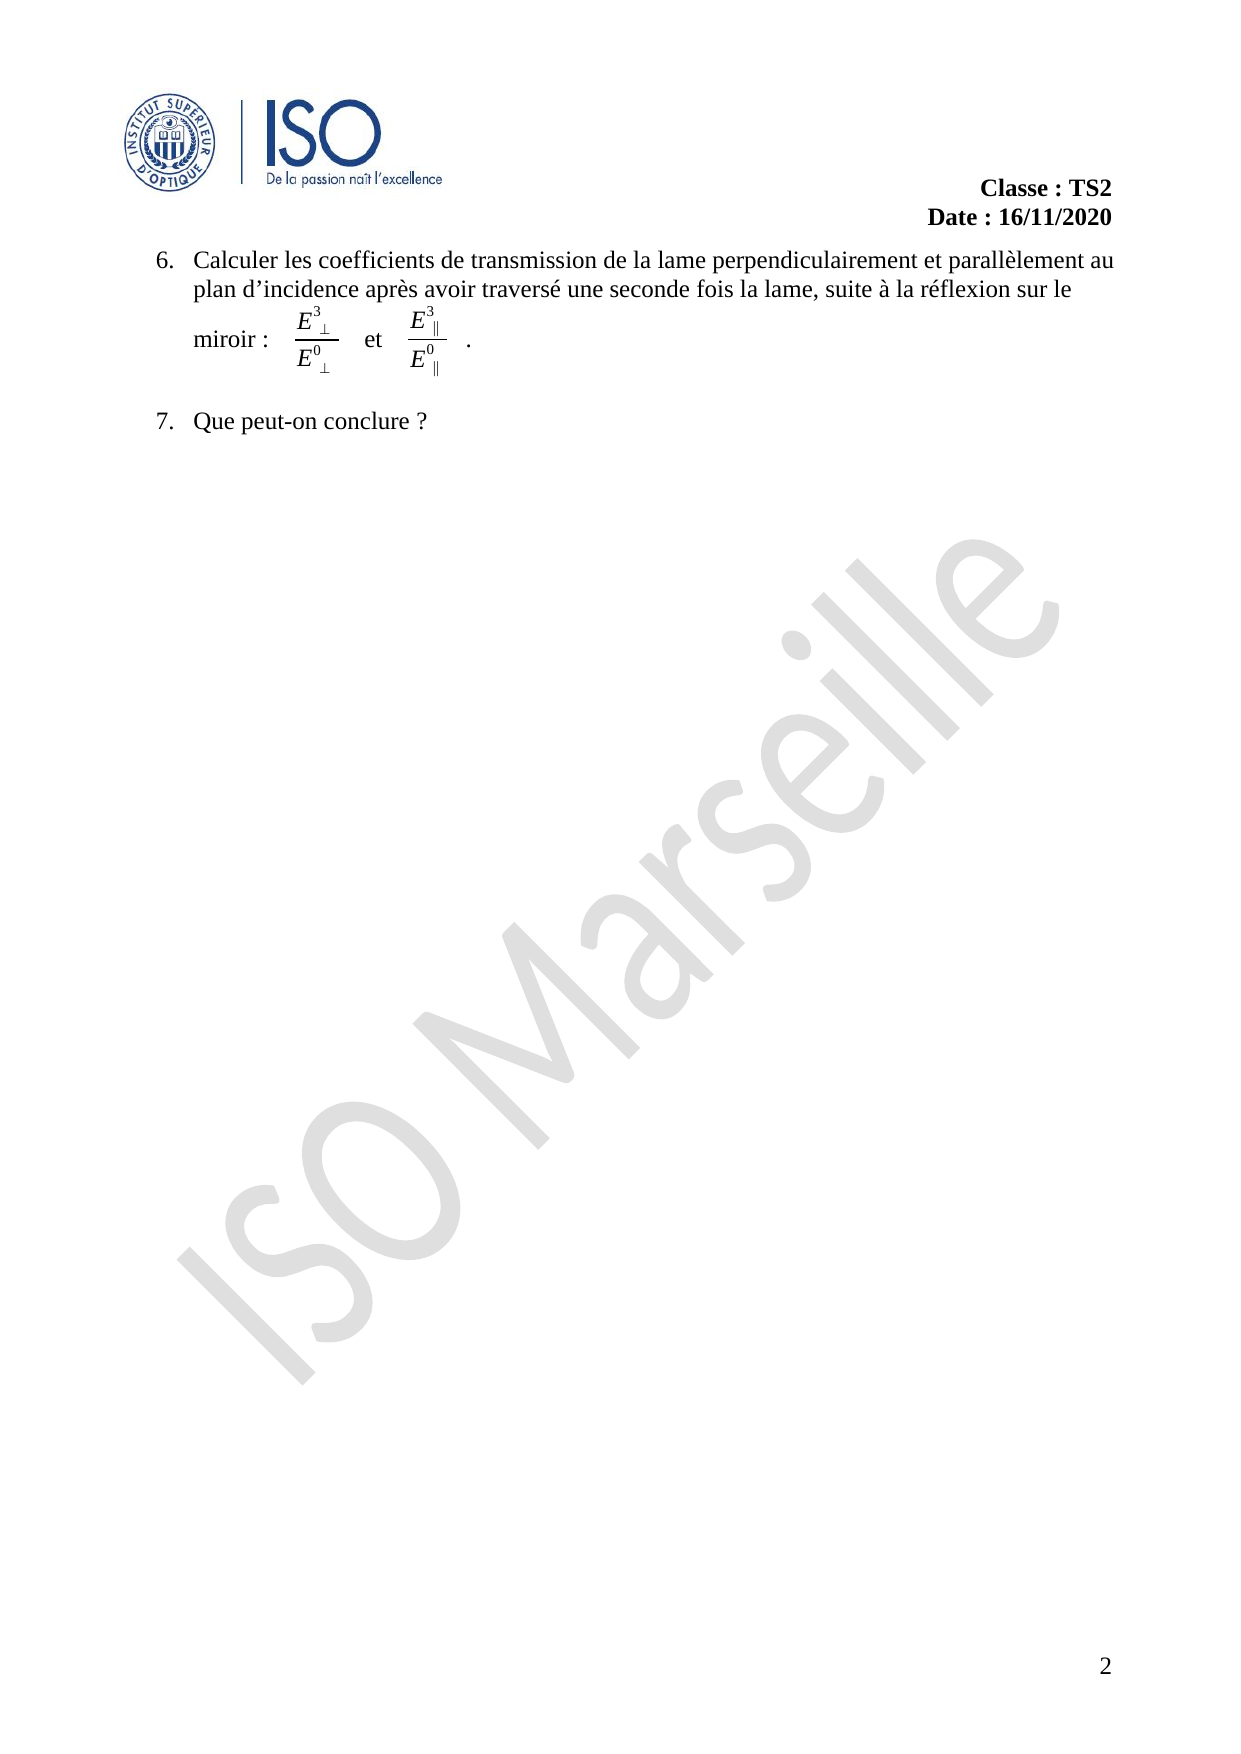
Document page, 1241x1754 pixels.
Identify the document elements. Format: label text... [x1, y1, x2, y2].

picture [118, 88, 455, 197]
list Que peut-on conclure ? [156, 406, 1122, 435]
list Calculer les coefficients de transmission de la lame perpendiculairement et parallèlement au plan d’incidence après avoir traversé une seconde fois la lame, suite à la réflexion sur le miroir : et . [156, 245, 1122, 377]
